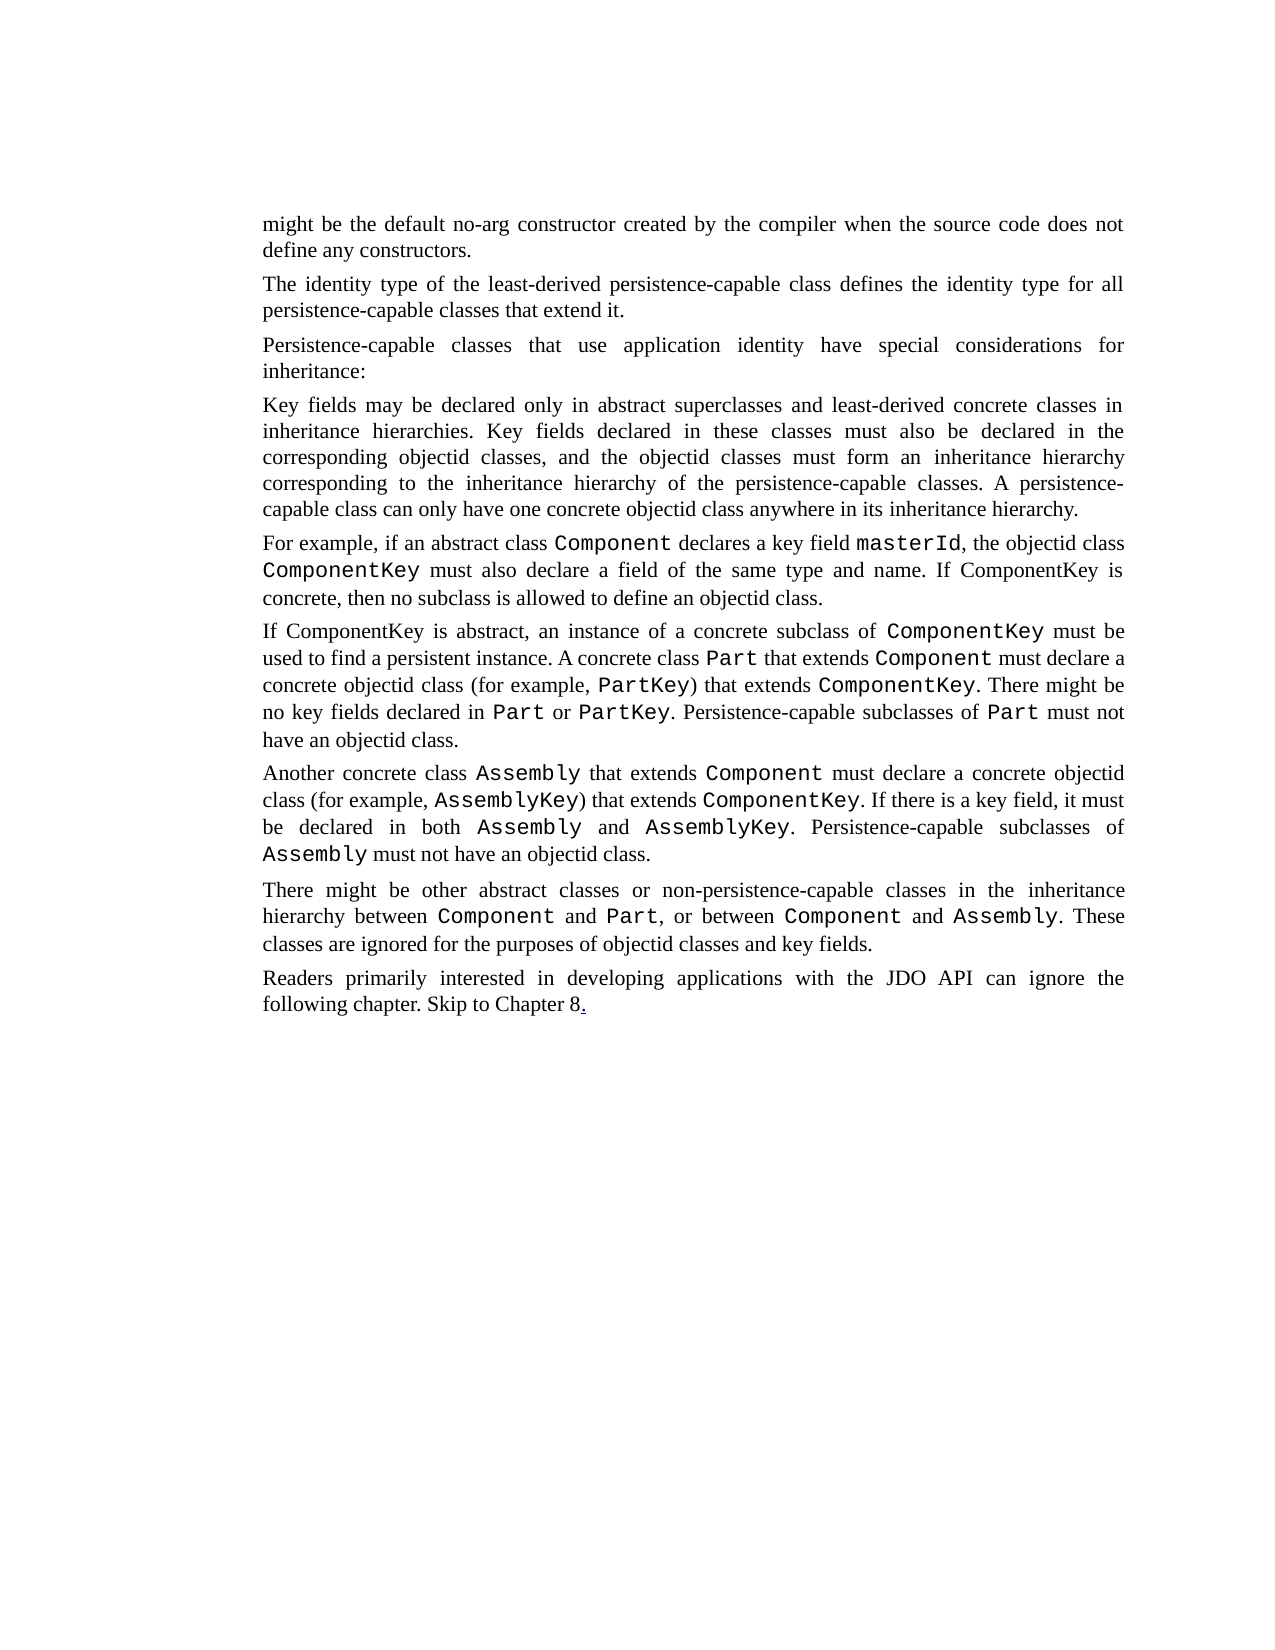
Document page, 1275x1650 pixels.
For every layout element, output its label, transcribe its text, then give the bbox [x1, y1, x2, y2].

text The identity type of the least-derived persistence-capable class defines the identity type for all persistence-capable classes that extend it. [262, 270, 1125, 322]
text If ComponentKey is abstract, an instance of a concrete subclass of ComponentKey must be used to find a persistent instance. A concrete class Part that extends Component must declare a concrete objectid class (for example, PartKey) that extends ComponentKey. There might be no key fields declared in Part or PartKey. Persistence-capable subclasses of Part must not have an objectid class. [262, 618, 1125, 752]
text For example, if an abstract class Component declares a key field masterId, the objectid class ComponentKey must also declare a field of the same type and name. If ComponentKey is concrete, then no subclass is allowed to define an objectid class. [262, 530, 1125, 610]
text Another concrete class Assembly that extends Component must declare a concrete objectid class (for example, AssemblyKey) that extends ComponentKey. If there is a key field, it must be declared in both Assembly and AssemblyKey. Persistence-capable subclasses of Assembly must not have an objectid class. [262, 760, 1125, 868]
text Key fields may be declared only in abstract superclasses and least-derived concrete classes in inheritance hierarchies. Key fields declared in these classes must also be declared in the corresponding objectid classes, and the objectid classes must form an inheritance hierarchy corresponding to the inheritance hierarchy of the persistence-capable classes. A persistence-capable class can only have one concrete objectid class anywhere in its inheritance hierarchy. [262, 391, 1125, 521]
text There might be other abstract classes or non-persistence-capable classes in the inheritance hierarchy between Component and Part, or between Component and Assembly. These classes are ignored for the purposes of objectid classes and key fields. [262, 877, 1125, 956]
text Persistence-capable classes that use application identity have special considerations for inheritance: [262, 331, 1125, 383]
text might be the default no-arg constructor created by the compiler when the source code does not define any constructors. [262, 210, 1125, 262]
text Readers primarily interested in developing applications with the JDO API can ignore the following chapter. Skip to Chapter 8. [262, 964, 1125, 1016]
